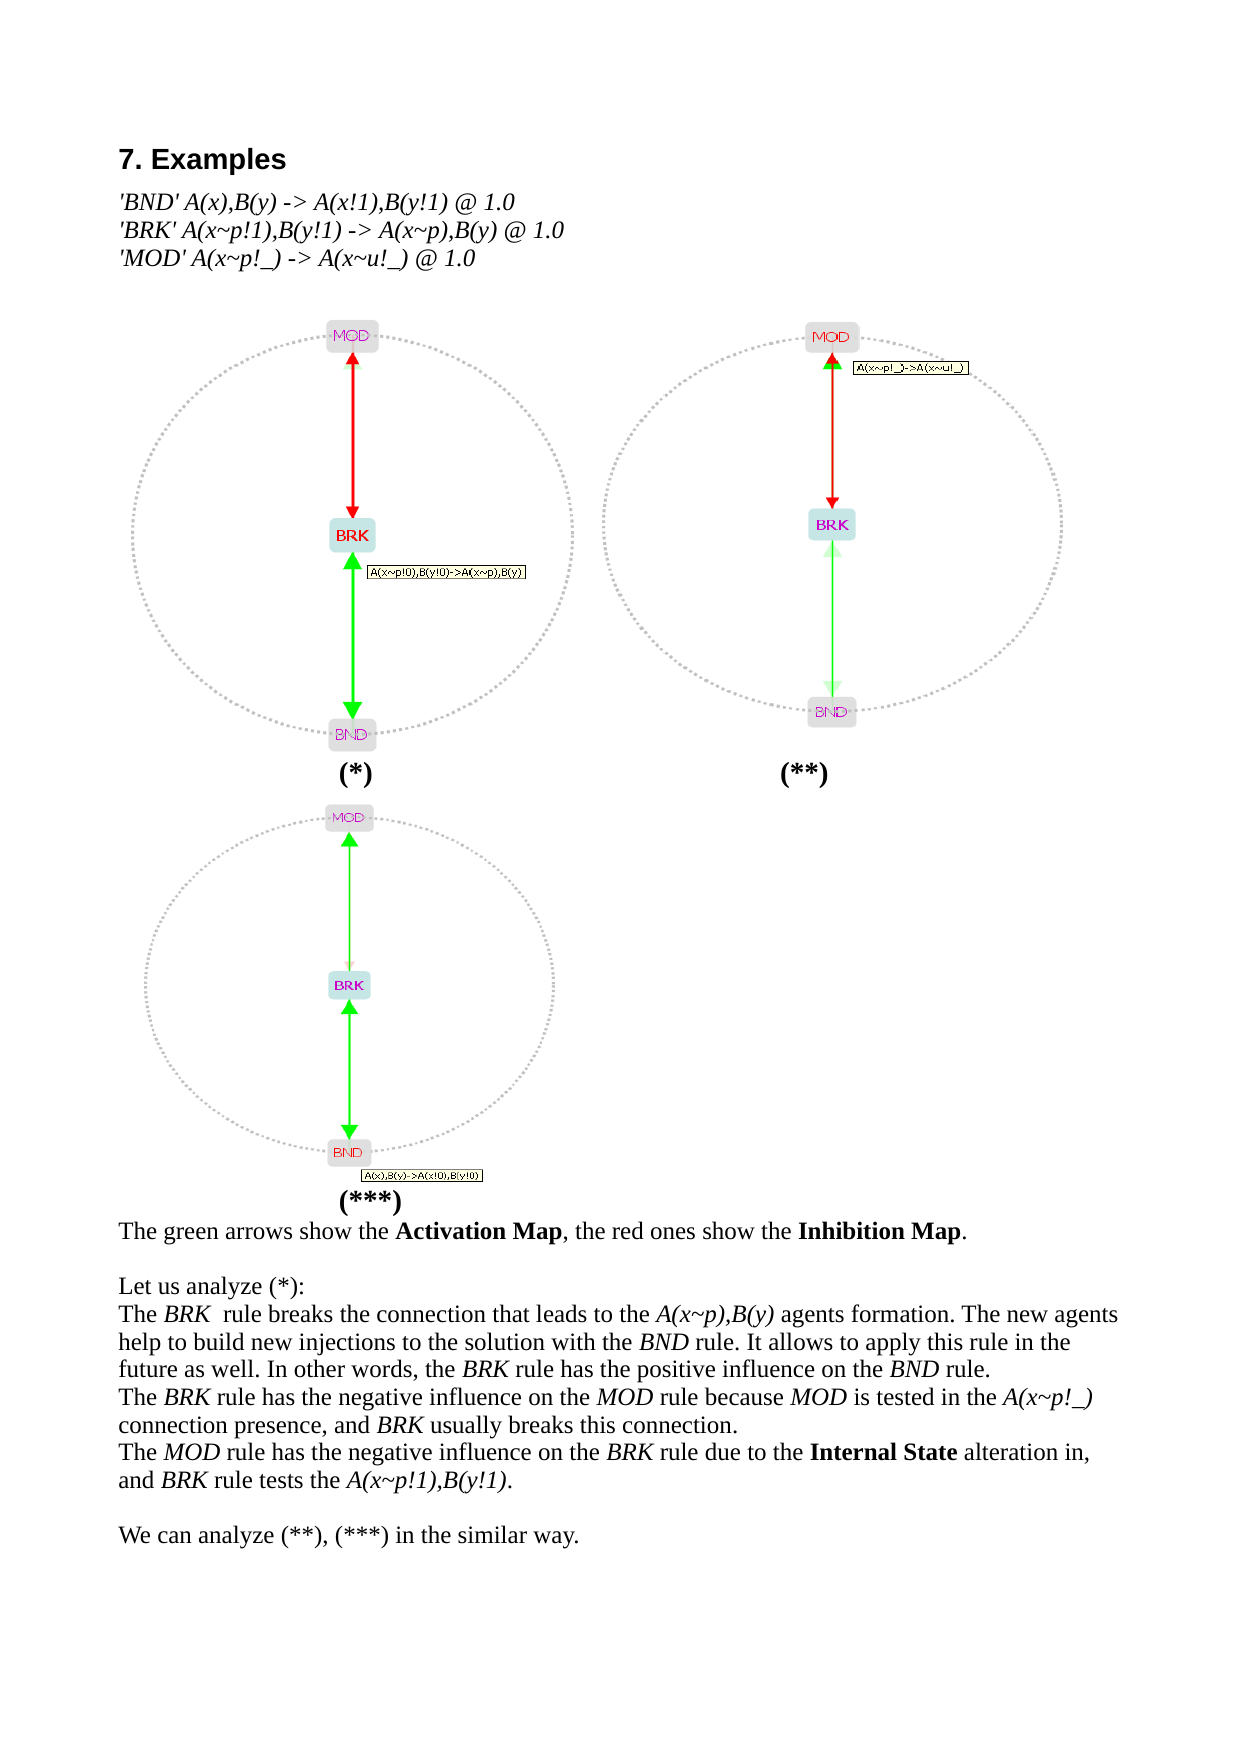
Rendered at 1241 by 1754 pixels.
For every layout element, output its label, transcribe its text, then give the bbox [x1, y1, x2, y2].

subtitle Examples [118, 143, 1122, 176]
text The BRK rule has the negative influence on the MOD rule because MOD is tested in the A(x~p!_) connection presence, and BRK usually breaks this connection. [118, 1383, 1122, 1438]
text The green arrows show the Activation Map, the red ones show the Inhibition Map. [118, 1217, 1122, 1244]
text The MOD rule has the negative influence on the BRK rule due to the Internal State alteration in, and BRK rule tests the A(x~p!1),B(y!1). [118, 1438, 1122, 1494]
text Let us analyze (*): [118, 1272, 1122, 1300]
text 'MOD' A(x~p!_) -> A(x~u!_) @ 1.0 [118, 244, 1122, 271]
text We can analyze (**), (***) in the similar way. [118, 1522, 1122, 1549]
text 'BRK' A(x~p!1),B(y!1) -> A(x~p),B(y) @ 1.0 [118, 216, 1122, 244]
text 'BND' A(x),B(y) -> A(x!1),B(y!1) @ 1.0 [118, 188, 1122, 216]
text (***) [118, 789, 1122, 1217]
text The BRK rule breaks the connection that leads to the A(x~p),B(y) agents formation. The new agents help to build new injections to the solution with the BND rule. It allows to apply this rule in the future as well. In other words, the BRK rule has the positive influence on the BND rule. [118, 1300, 1122, 1383]
text (*) (**) [118, 304, 1122, 789]
